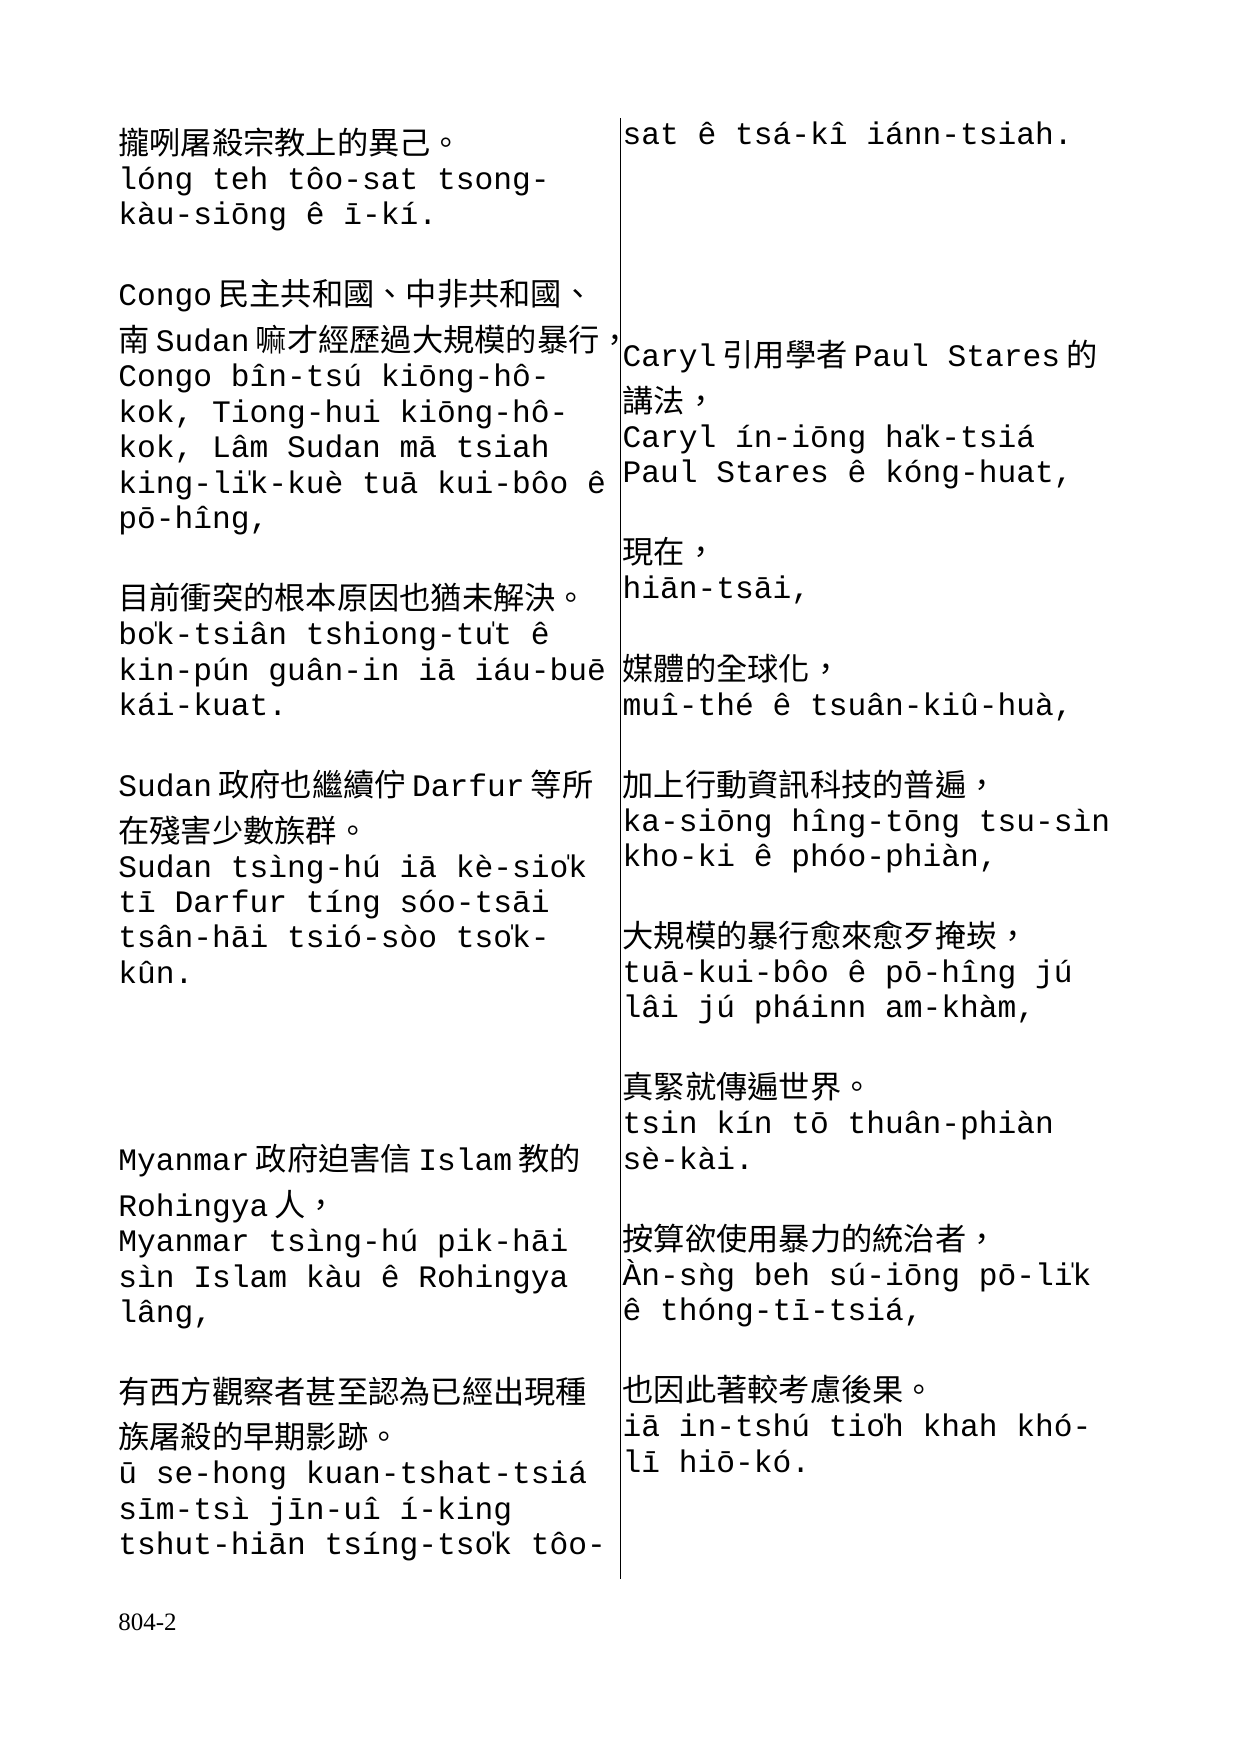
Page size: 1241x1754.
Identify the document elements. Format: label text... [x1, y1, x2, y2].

text 也因此著較考慮後果。 [622, 1366, 1122, 1411]
text lóng teh tôo-sat tsong-kàu-siōng ê ī-kí. [118, 163, 618, 234]
text Sudan tsìng-hú iā kè-sio̍k tī Darfur tíng sóo-tsāi tsân-hāi tsió-sòo tso̍k-kûn. [118, 851, 618, 993]
text iā in-tshú tio̍h khah khó-lī hiō-kó. [622, 1411, 1122, 1482]
text 加上行動資訊科技的普遍， [622, 760, 1122, 805]
text Caryl ín-iōng ha̍k-tsiá Paul Stares ê kóng-huat, [622, 421, 1122, 492]
text 大規模的暴行愈來愈歹掩崁， [622, 911, 1122, 956]
text Myanmar tsìng-hú pik-hāi sìn Islam kàu ê Rohingya lâng, [118, 1226, 618, 1332]
text ū se-hong kuan-tshat-tsiá sīm-tsì jīn-uî í-king tshut-hiān tsíng-tso̍k tôo- [118, 1458, 618, 1564]
text Sudan政府也繼續佇Darfur等所在殘害少數族群。 [118, 760, 618, 851]
text Àn-sǹg beh sú-iōng pō-li̍k ê thóng-tī-tsiá, [622, 1259, 1122, 1330]
text Caryl引用學者Paul Stares的講法， [622, 331, 1122, 421]
text sat ê tsá-kî iánn-tsiah. [622, 118, 1122, 153]
text hiān-tsāi, [622, 573, 1122, 608]
text bo̍k-tsiân tshiong-tu̍t ê kin-pún guân-in iā iáu-buē kái-kuat. [118, 618, 618, 725]
text 目前衝突的根本原因也猶未解決。 [118, 573, 618, 618]
text 真緊就傳遍世界。 [622, 1063, 1122, 1108]
text Congo bîn-tsú kiōng-hô-kok, Tiong-hui kiōng-hô-kok, Lâm Sudan mā tsiah king-li̍k-kuè tuā kui-bôo ê pō-hîng, [118, 361, 618, 538]
text 攏咧屠殺宗教上的異己。 [118, 118, 618, 163]
text tsin kín tō thuân-phiàn sè-kài. [622, 1108, 1122, 1179]
text 按算欲使用暴力的統治者， [622, 1214, 1122, 1259]
text ka-siōng hîng-tōng tsu-sìn kho-ki ê phóo-phiàn, [622, 805, 1122, 876]
text 現在， [622, 528, 1122, 573]
text muî-thé ê tsuân-kiû-huà, [622, 689, 1122, 724]
text 媒體的全球化， [622, 644, 1122, 689]
text tuā-kui-bôo ê pō-hîng jú lâi jú pháinn am-khàm, [622, 956, 1122, 1027]
text Congo民主共和國、中非共和國、南Sudan嘛才經歷過大規模的暴行， [118, 269, 618, 361]
text 有西方觀察者甚至認為已經出現種族屠殺的早期影跡。 [118, 1367, 618, 1458]
text Myanmar政府迫害信Islam教的Rohingya人， [118, 1134, 618, 1226]
